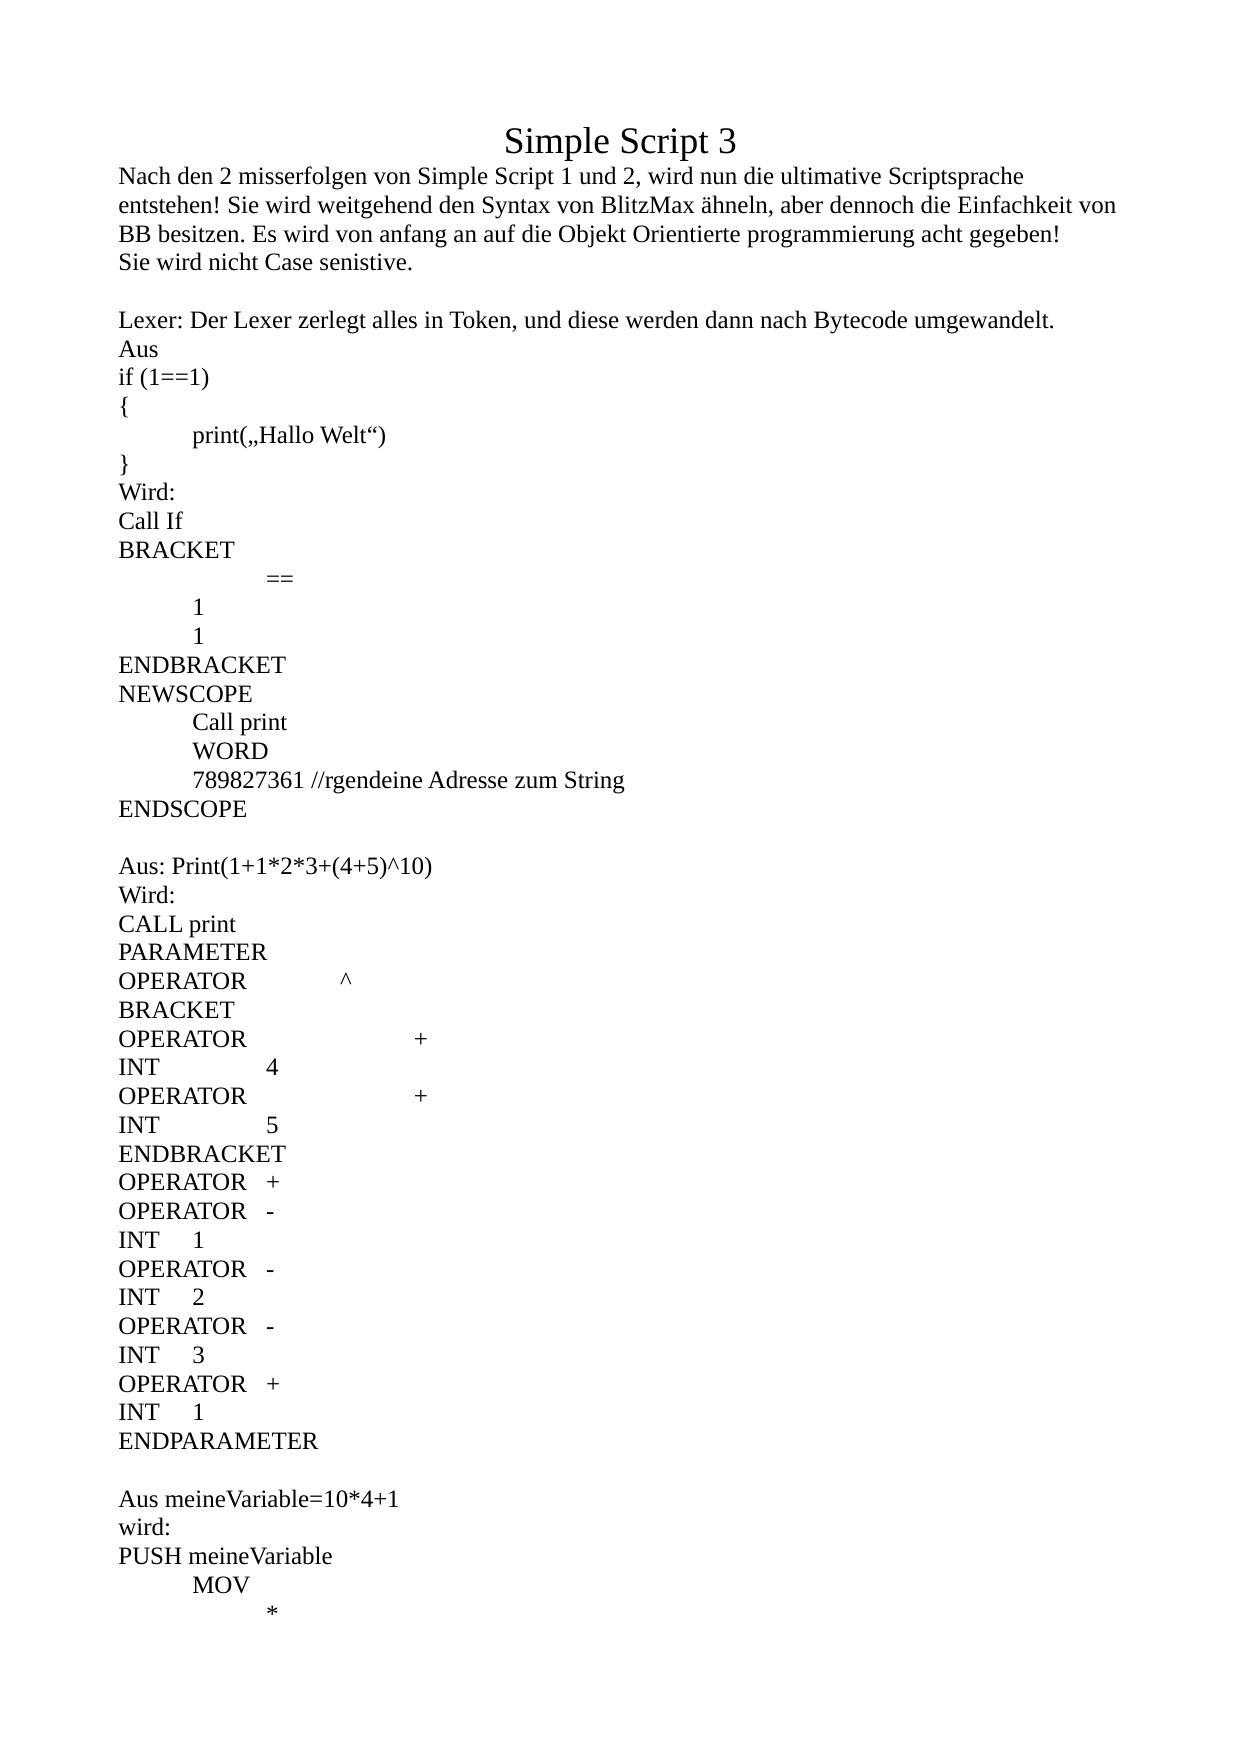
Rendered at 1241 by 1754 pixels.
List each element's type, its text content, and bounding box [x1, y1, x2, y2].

text ENDPARAMETER [118, 1426, 1122, 1455]
text Aus: Print(1+1*2*3+(4+5)^10) [118, 851, 1122, 880]
text 789827361 //rgendeine Adresse zum String [118, 765, 1122, 794]
text OPERATOR + [118, 1024, 1122, 1052]
text Lexer: Der Lexer zerlegt alles in Token, und diese werden dann nach Bytecode umgewandelt. [118, 305, 1122, 334]
text OPERATOR - [118, 1254, 1122, 1282]
text 1 [118, 592, 1122, 621]
text OPERATOR - [118, 1311, 1122, 1340]
text OPERATOR + [118, 1369, 1122, 1397]
text INT 3 [118, 1340, 1122, 1369]
text INT 2 [118, 1282, 1122, 1311]
text OPERATOR + [118, 1081, 1122, 1110]
text OPERATOR - [118, 1196, 1122, 1225]
text ENDSCOPE [118, 794, 1122, 822]
text Call print [118, 707, 1122, 736]
text { [118, 391, 1122, 420]
text OPERATOR ^ [118, 966, 1122, 995]
text ENDBRACKET [118, 1139, 1122, 1167]
text print(„Hallo Welt“) [118, 420, 1122, 449]
text Nach den 2 misserfolgen von Simple Script 1 und 2, wird nun die ultimative Scriptsprache entstehen! Sie wird weitgehend den Syntax von BlitzMax ähneln, aber dennoch die Einfachkeit von BB besitzen. Es wird von anfang an auf die Objekt Orientierte programmierung acht gegeben! [118, 161, 1122, 247]
text 1 [118, 621, 1122, 650]
text INT 5 [118, 1110, 1122, 1139]
text Wird: [118, 880, 1122, 909]
text INT 4 [118, 1052, 1122, 1081]
text wird: [118, 1512, 1122, 1541]
text PARAMETER [118, 937, 1122, 966]
text BRACKET [118, 995, 1122, 1024]
text PUSH meineVariable [118, 1541, 1122, 1570]
text Aus [118, 334, 1122, 362]
text * [118, 1599, 1122, 1627]
text Aus meineVariable=10*4+1 [118, 1484, 1122, 1512]
text MOV [118, 1570, 1122, 1599]
text Simple Script 3 [118, 118, 1122, 161]
text } [118, 449, 1122, 477]
text if (1==1) [118, 362, 1122, 391]
text NEWSCOPE [118, 679, 1122, 707]
text == [118, 564, 1122, 592]
text WORD [118, 736, 1122, 765]
text BRACKET [118, 535, 1122, 564]
text INT 1 [118, 1397, 1122, 1426]
text CALL print [118, 909, 1122, 937]
text Call If [118, 506, 1122, 535]
text Wird: [118, 477, 1122, 506]
text ENDBRACKET [118, 650, 1122, 679]
text OPERATOR + [118, 1167, 1122, 1196]
text Sie wird nicht Case senistive. [118, 247, 1122, 276]
text INT 1 [118, 1225, 1122, 1254]
